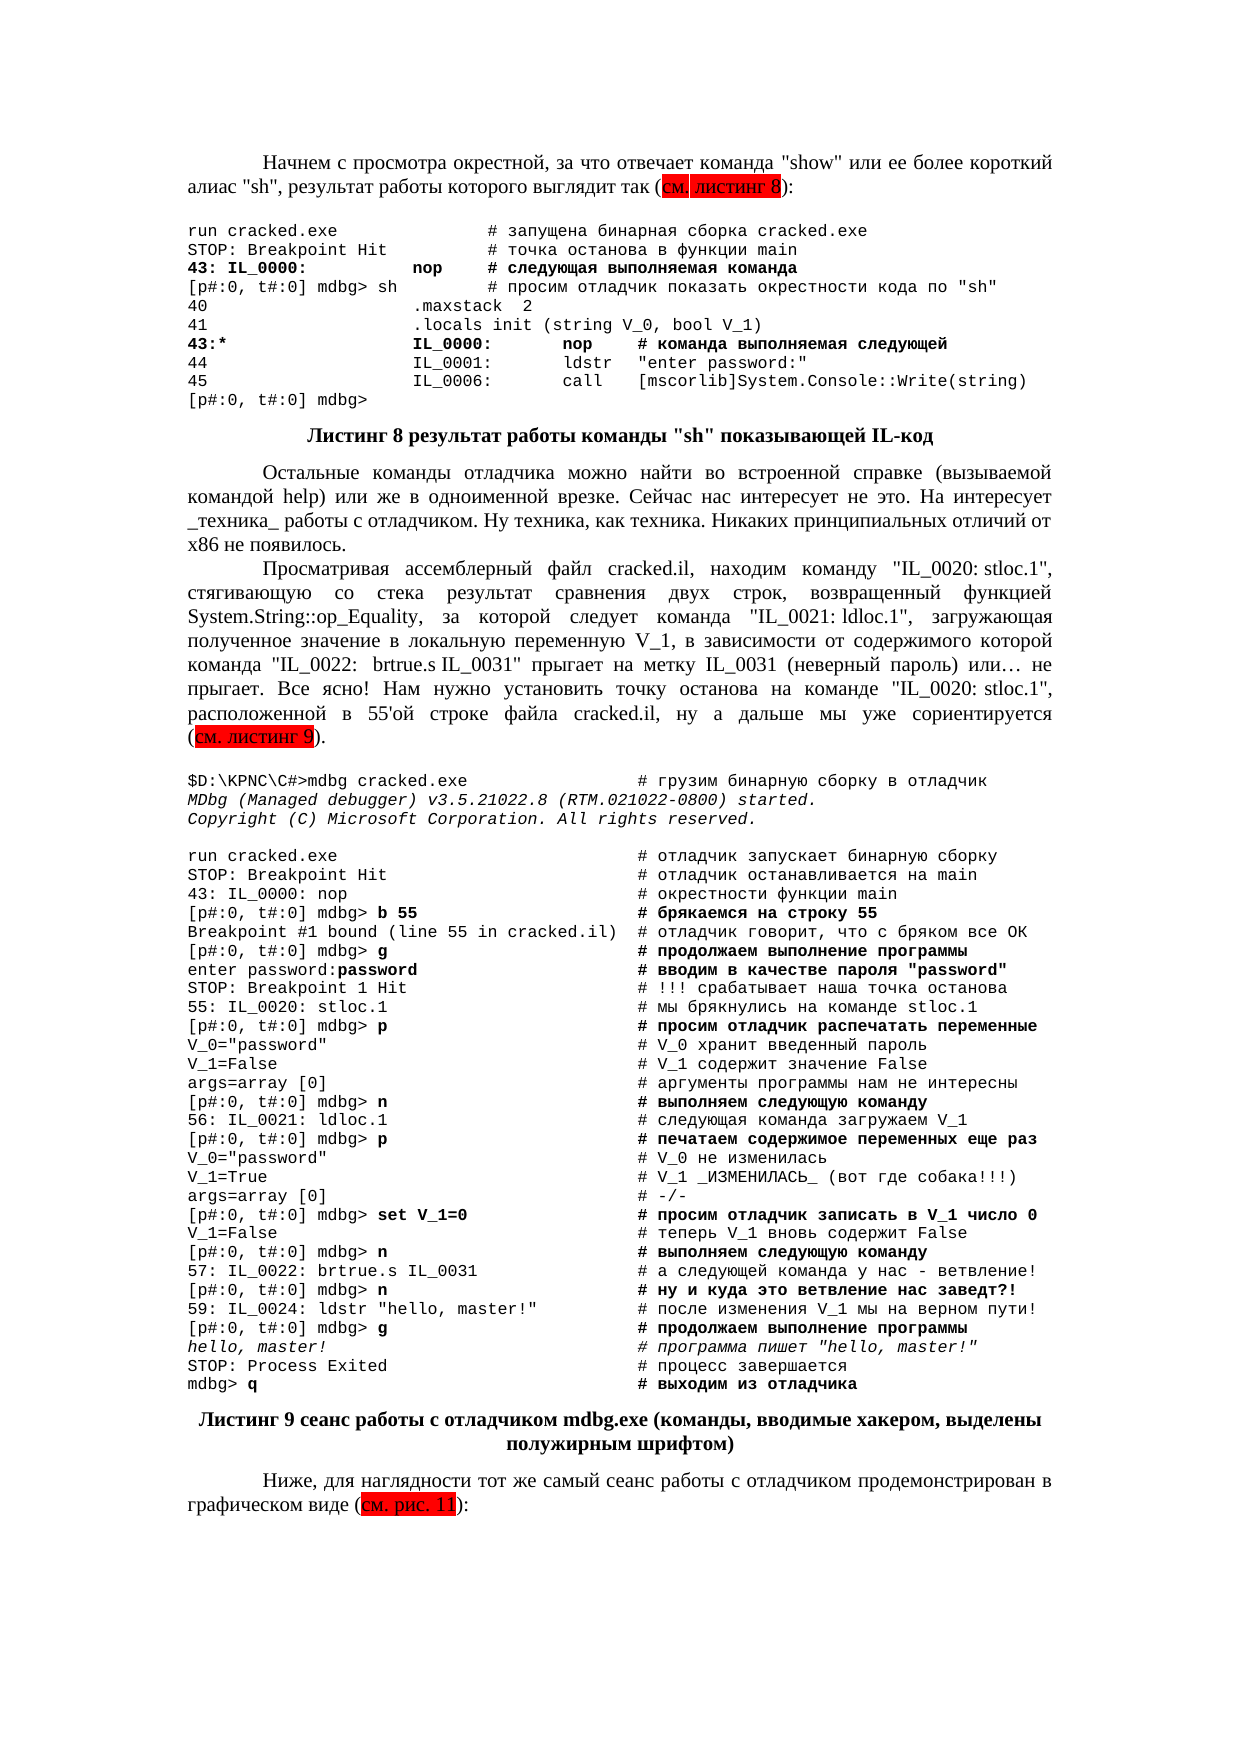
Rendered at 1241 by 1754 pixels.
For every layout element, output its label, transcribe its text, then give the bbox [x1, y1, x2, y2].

text V_0="password" # V_0 хранит введенный пароль [187, 1037, 1053, 1055]
text 44 IL_0001: ldstr "enter password:" [187, 354, 1053, 373]
text [p#:0, t#:0] mdbg> g # продолжаем выполнение программы [187, 942, 1053, 961]
text [p#:0, t#:0] mdbg> p # печатаем содержимое переменных еще раз [187, 1131, 1053, 1150]
text Просматривая ассемблерный файл cracked.il, находим команду "IL_0020: stloc.1", стягивающую со стека результат сравнения двух строк, возвращенный функцией System.String::op_Equality, за которой следует команда "IL_0021: ldloc.1", загружающая полученное значение в локальную переменную V_1, в зависимости от содержимого которой команда "IL_0022: brtrue.s IL_0031" прыгает на метку IL_0031 (неверный пароль) или… не прыгает. Все ясно! Нам нужно установить точку останова на команде "IL_0020: stloc.1", расположенной в 55'ой строке файла cracked.il, ну а дальше мы уже сориентируется (см. листинг 9). [187, 556, 1053, 748]
text V_1=True # V_1 _ИЗМЕНИЛАСЬ_ (вот где собака!!!) [187, 1168, 1053, 1187]
text Ниже, для наглядности тот же самый сеанс работы с отладчиком продемонстрирован в графическом виде (см. рис. 11): [187, 1468, 1053, 1516]
text V_1=False # V_1 содержит значение False [187, 1055, 1053, 1074]
text 55: IL_0020: stloc.1 # мы брякнулись на команде stloc.1 [187, 999, 1053, 1018]
text [p#:0, t#:0] mdbg> g # продолжаем выполнение программы [187, 1319, 1053, 1338]
text 43:* IL_0000: nop # команда выполняемая следующей [187, 335, 1053, 354]
text 45 IL_0006: call [mscorlib]System.Console::Write(string) [187, 373, 1053, 392]
text [p#:0, t#:0] mdbg> b 55 # брякаемся на строку 55 [187, 904, 1053, 923]
text [p#:0, t#:0] mdbg> n # выполняем следующую команду [187, 1244, 1053, 1263]
text [p#:0, t#:0] mdbg> n # ну и куда это ветвление нас заведт?! [187, 1282, 1053, 1301]
text Copyright (C) Microsoft Corporation. All rights reserved. [187, 810, 1053, 829]
text [p#:0, t#:0] mdbg> n # выполняем следующую команду [187, 1093, 1053, 1112]
text enter password:password # вводим в качестве пароля "password" [187, 961, 1053, 980]
text 41 .locals init (string V_0, bool V_1) [187, 316, 1053, 335]
text STOP: Breakpoint 1 Hit # !!! срабатывает наша точка останова [187, 980, 1053, 999]
text hello, master! # программа пишет "hello, master!" [187, 1338, 1053, 1357]
text V_1=False # теперь V_1 вновь содержит False [187, 1225, 1053, 1244]
text Листинг 8 результат работы команды "sh" показывающей IL-код [187, 423, 1053, 447]
text $D:\KPNC\C#>mdbg cracked.exe # грузим бинарную сборку в отладчик [187, 773, 1053, 791]
text Breakpoint #1 bound (line 55 in cracked.il) # отладчик говорит, что с бряком все ОК [187, 923, 1053, 942]
text run cracked.exe # запущена бинарная сборка cracked.exe [187, 222, 1053, 241]
text 59: IL_0024: ldstr "hello, master!" # после изменения V_1 мы на верном пути! [187, 1301, 1053, 1319]
text [p#:0, t#:0] mdbg> p # просим отладчик распечатать переменные [187, 1018, 1053, 1037]
text 57: IL_0022: brtrue.s IL_0031 # а следующей команда у нас - ветвление! [187, 1263, 1053, 1282]
text [p#:0, t#:0] mdbg> [187, 392, 1053, 411]
text 56: IL_0021: ldloc.1 # следующая команда загружаем V_1 [187, 1112, 1053, 1131]
text MDbg (Managed debugger) v3.5.21022.8 (RTM.021022-0800) started. [187, 791, 1053, 810]
text [p#:0, t#:0] mdbg> sh # просим отладчик показать окрестности кода по "sh" [187, 279, 1053, 298]
text mdbg> q # выходим из отладчика [187, 1376, 1053, 1395]
text 43: IL_0000: nop # окрестности функции main [187, 886, 1053, 904]
text STOP: Process Exited # процесс завершается [187, 1357, 1053, 1376]
text 43: IL_0000: nop # следующая выполняемая команда [187, 260, 1053, 279]
text run cracked.exe # отладчик запускает бинарную сборку [187, 848, 1053, 867]
text V_0="password" # V_0 не изменилась [187, 1150, 1053, 1168]
text args=array [0] # -/- [187, 1187, 1053, 1206]
text Начнем с просмотра окрестной, за что отвечает команда "show" или ее более короткий алиас "sh", результат работы которого выглядит так (см. листинг 8): [187, 150, 1053, 198]
text 40 .maxstack 2 [187, 298, 1053, 316]
text STOP: Breakpoint Hit # точка останова в функции main [187, 241, 1053, 260]
text [p#:0, t#:0] mdbg> set V_1=0 # просим отладчик записать в V_1 число 0 [187, 1206, 1053, 1225]
text Листинг 9 сеанс работы с отладчиком mdbg.exe (команды, вводимые хакером, выделены полужирным шрифтом) [187, 1407, 1053, 1455]
text STOP: Breakpoint Hit # отладчик останавливается на main [187, 867, 1053, 886]
text Остальные команды отладчика можно найти во встроенной справке (вызываемой командой help) или же в одноименной врезке. Сейчас нас интересует не это. На интересует _техника_ работы с отладчиком. Ну техника, как техника. Никаких принципиальных отличий от x86 не появилось. [187, 460, 1053, 556]
text args=array [0] # аргументы программы нам не интересны [187, 1074, 1053, 1093]
